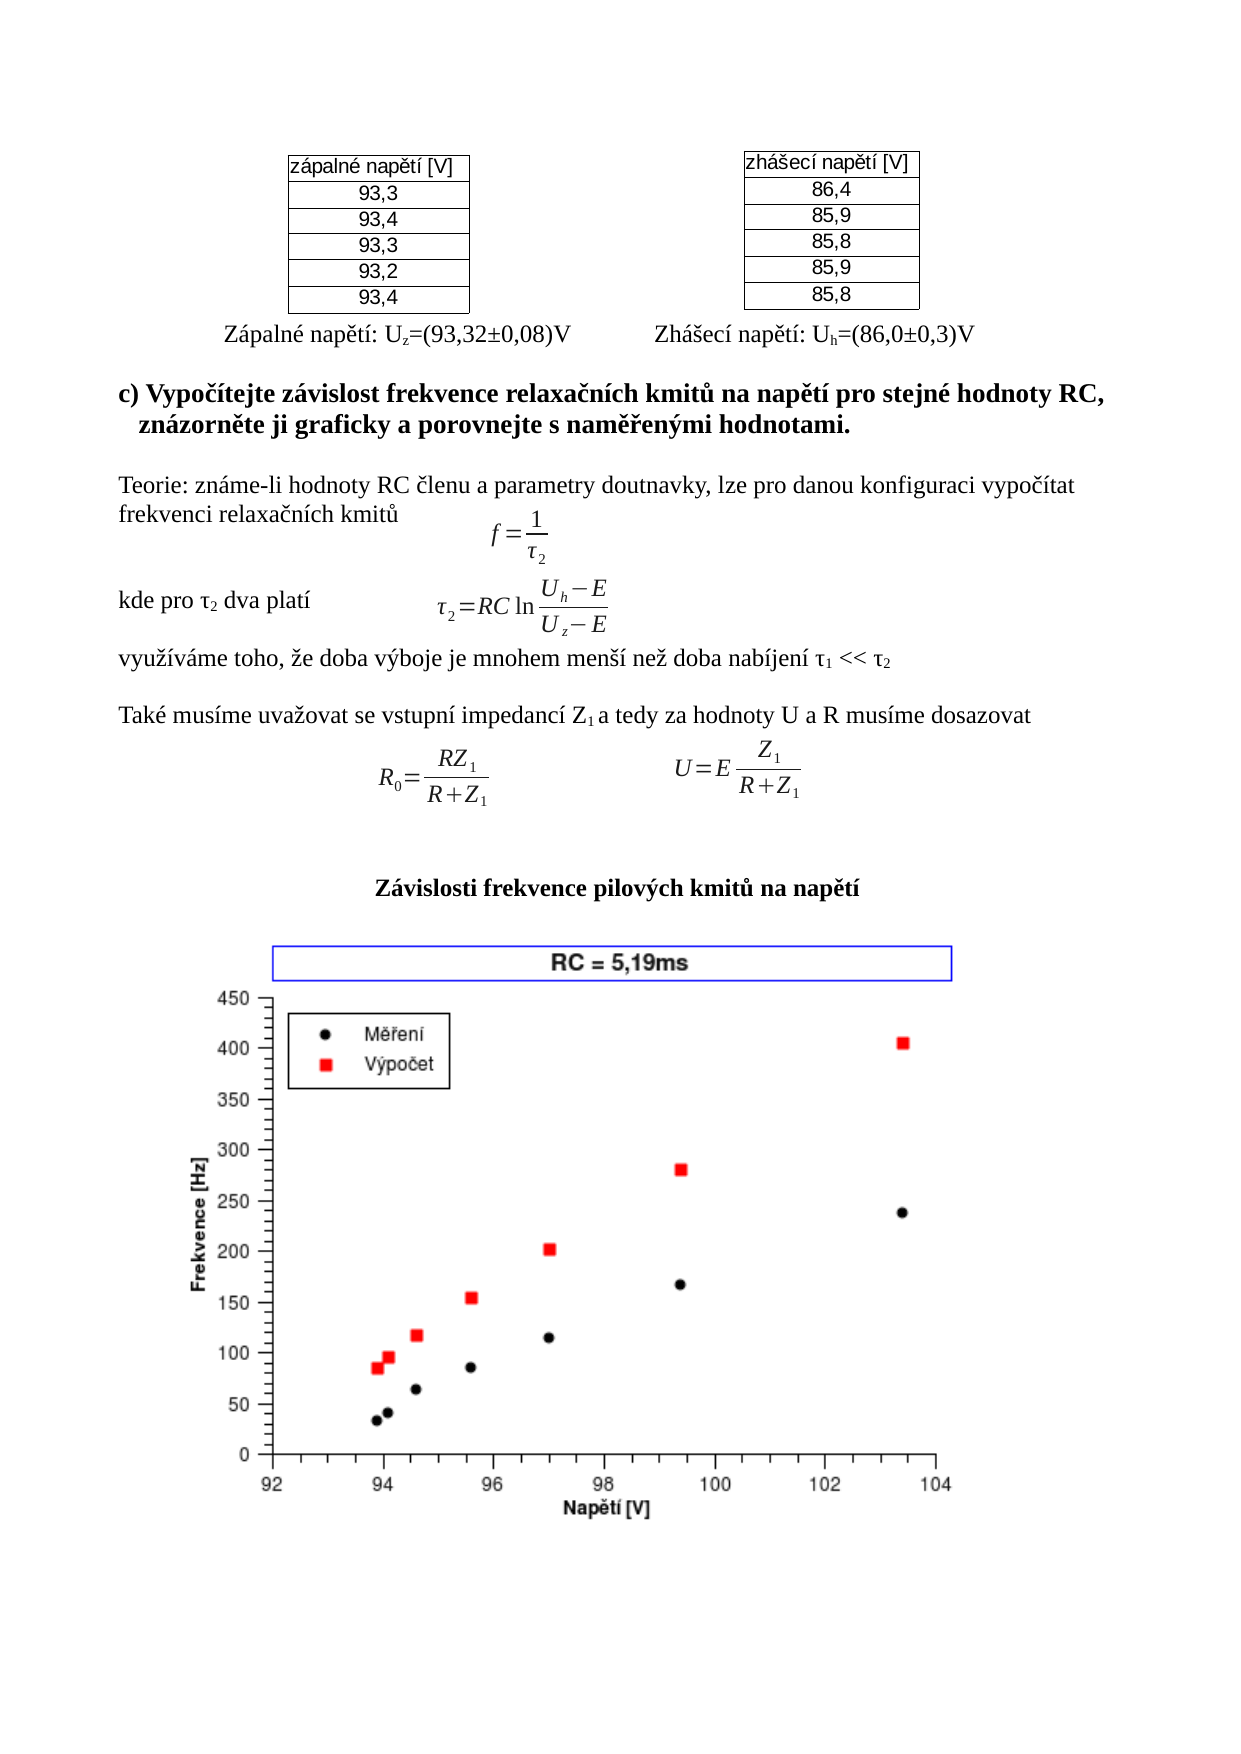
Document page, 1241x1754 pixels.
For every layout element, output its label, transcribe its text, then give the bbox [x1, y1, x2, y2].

text Závislosti frekvence pilových kmitů na napětí [118, 873, 1122, 902]
text kde pro τ2 dva platí [118, 585, 1122, 614]
text znázorněte ji graficky a porovnejte s naměřenými hodnotami. [118, 408, 1122, 439]
picture [177, 938, 962, 1535]
text Zápalné napětí: Uz=(93,32±0,08)V Zhášecí napětí: Uh=(86,0±0,3)V [118, 319, 1122, 348]
text Teorie: známe-li hodnoty RC členu a parametry doutnavky, lze pro danou konfiguraci vypočítat frekvenci relaxačních kmitů [118, 470, 1122, 528]
text využíváme toho, že doba výboje je mnohem menší než doba nabíjení τ1 << τ2 [118, 643, 1122, 672]
text Také musíme uvažovat se vstupní impedancí Z1 a tedy za hodnoty U a R musíme dosazovat [118, 700, 1122, 729]
text c) Vypočítejte závislost frekvence relaxačních kmitů na napětí pro stejné hodnoty RC, [118, 377, 1122, 408]
